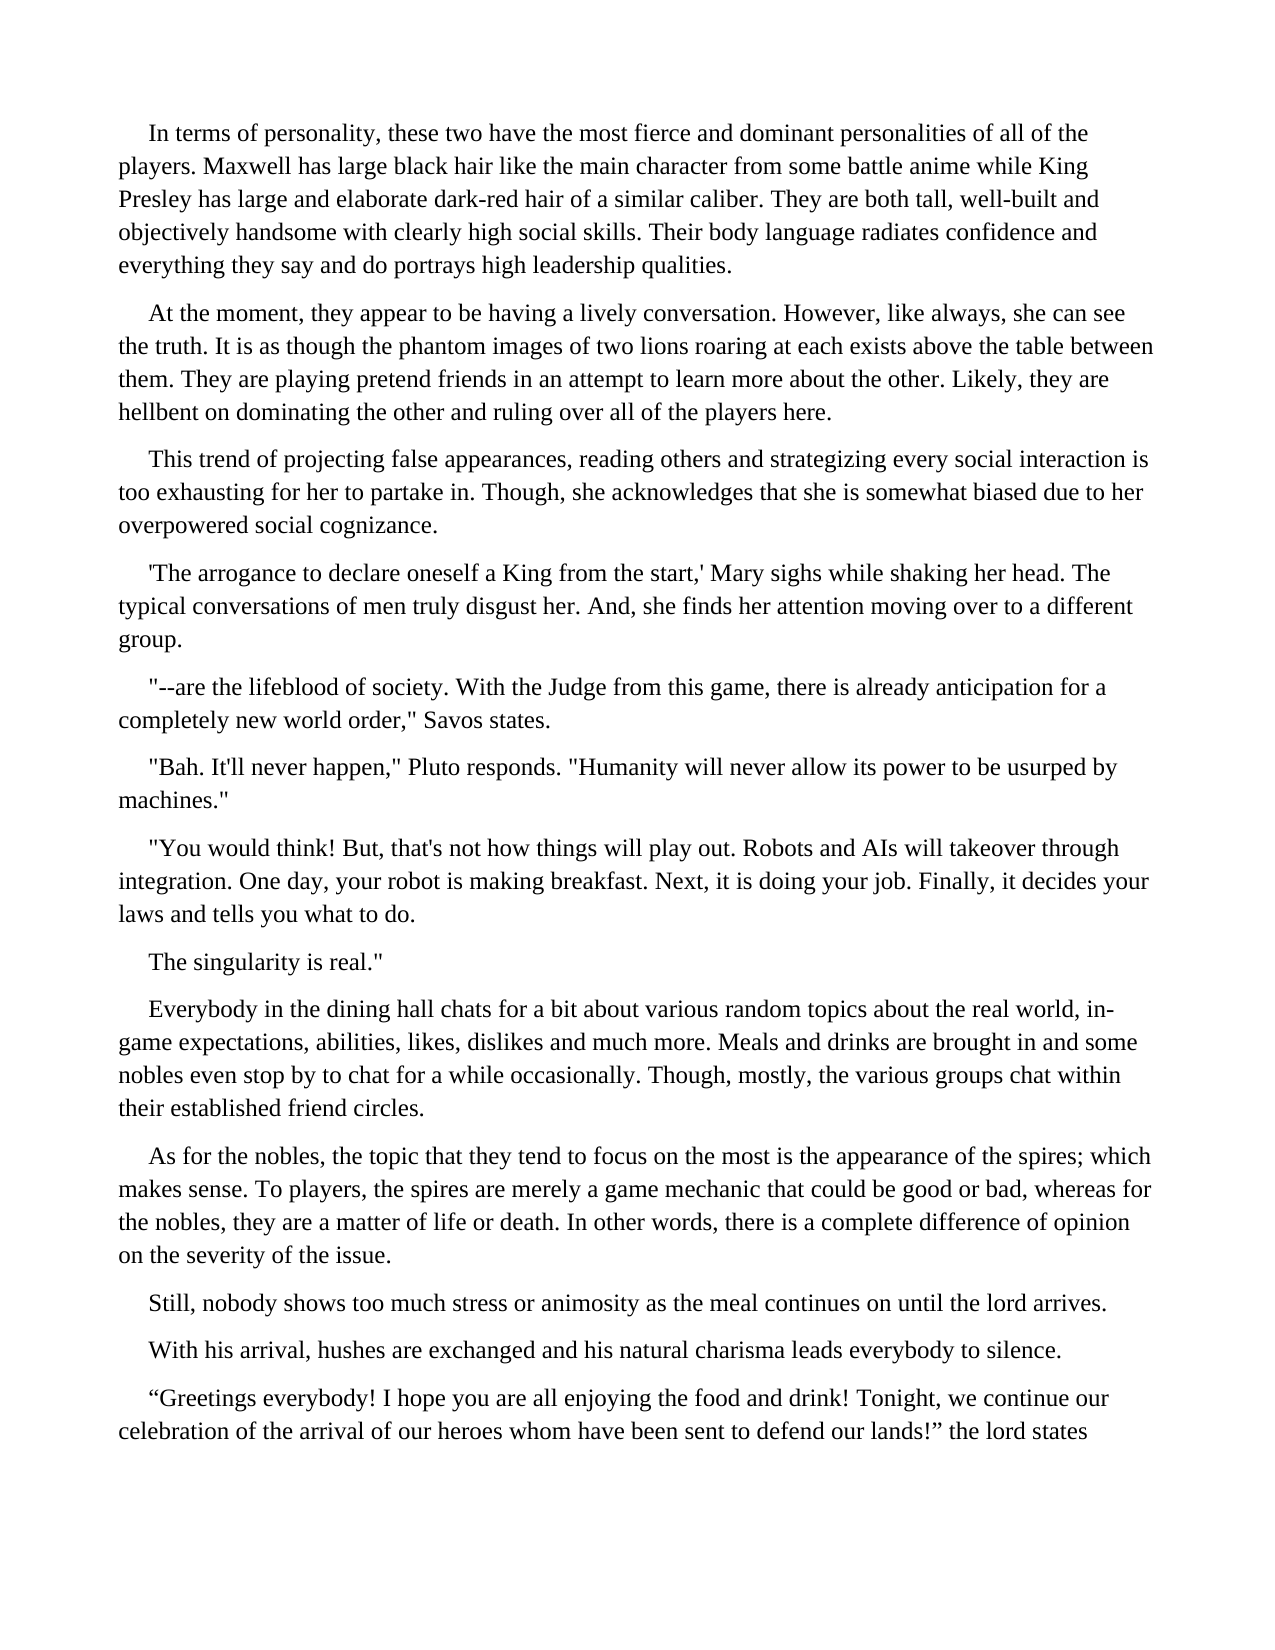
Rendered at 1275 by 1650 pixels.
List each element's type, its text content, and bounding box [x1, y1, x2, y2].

text "Bah. It'll never happen," Pluto responds. "Humanity will never allow its power to be usurped by machines." [118, 752, 1157, 814]
text As for the nobles, the topic that they tend to focus on the most is the appearance of the spires; which makes sense. To players, the spires are merely a game mechanic that could be good or bad, whereas for the nobles, they are a matter of life or death. In other words, there is a complete difference of opinion on the severity of the issue. [118, 1141, 1157, 1269]
text With his arrival, hushes are exchanged and his natural charisma leads everybody to silence. [118, 1335, 1157, 1364]
text This trend of projecting false appearances, reading others and strategizing every social interaction is too exhausting for her to partake in. Though, she acknowledges that she is somewhat biased due to her overpowered social cognizance. [118, 444, 1157, 539]
text At the moment, they appear to be having a lively conversation. However, like always, she can see the truth. It is as though the phantom images of two lions roaring at each exists above the table between them. They are playing pretend friends in an attempt to learn more about the other. Likely, they are hellbent on dominating the other and ruling over all of the players here. [118, 298, 1157, 426]
text Everybody in the dining hall chats for a bit about various random topics about the real world, in-game expectations, abilities, likes, dislikes and much more. Meals and drinks are brought in and some nobles even stop by to chat for a while occasionally. Though, mostly, the various groups chat within their established friend circles. [118, 994, 1157, 1122]
text In terms of personality, these two have the most fierce and dominant personalities of all of the players. Maxwell has large black hair like the main character from some battle anime while King Presley has large and elaborate dark-red hair of a similar caliber. They are both tall, well-built and objectively handsome with clearly high social skills. Their body language radiates confidence and everything they say and do portrays high leadership qualities. [118, 118, 1157, 279]
text 'The arrogance to declare oneself a King from the start,' Mary sighs while shaking her head. The typical conversations of men truly disgust her. And, she finds her attention moving over to a different group. [118, 558, 1157, 653]
text "You would think! But, that's not how things will play out. Robots and AIs will takeover through integration. One day, your robot is making breakfast. Next, it is doing your job. Finally, it decides your laws and tells you what to do. [118, 833, 1157, 928]
text "--are the lifeblood of society. With the Judge from this game, there is already anticipation for a completely new world order," Savos states. [118, 672, 1157, 733]
text Still, nobody shows too much stress or animosity as the meal continues on until the lord arrives. [118, 1288, 1157, 1316]
text The singularity is real." [118, 947, 1157, 975]
text “Greetings everybody! I hope you are all enjoying the food and drink! Tonight, we continue our celebration of the arrival of our heroes whom have been sent to defend our lands!” the lord states [118, 1383, 1157, 1444]
